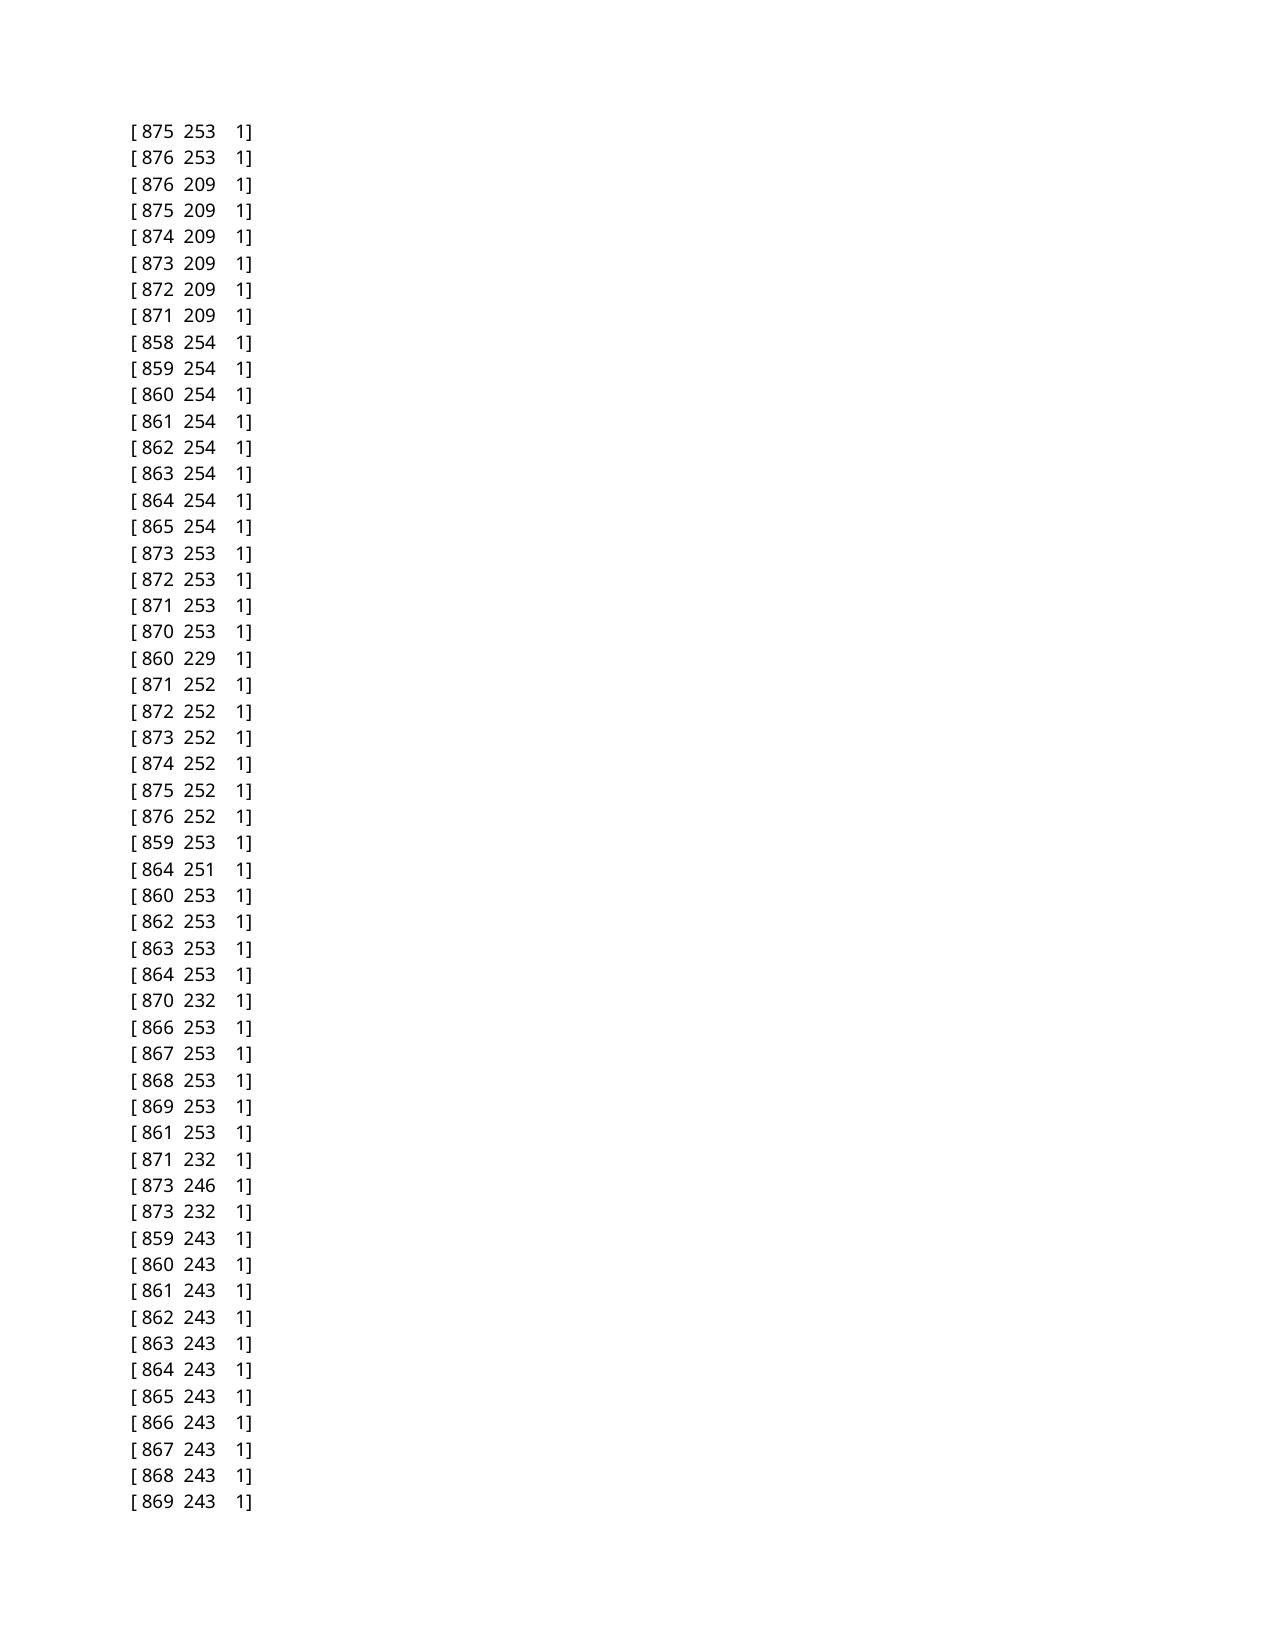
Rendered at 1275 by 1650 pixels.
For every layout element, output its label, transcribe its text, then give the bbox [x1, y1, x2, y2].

text [ 873 209 1] [118, 250, 1157, 276]
text [ 858 254 1] [118, 329, 1157, 355]
text [ 873 232 1] [118, 1199, 1157, 1225]
text [ 866 253 1] [118, 1014, 1157, 1041]
text [ 870 253 1] [118, 619, 1157, 645]
text [ 874 209 1] [118, 223, 1157, 250]
text [ 862 243 1] [118, 1304, 1157, 1330]
text [ 861 254 1] [118, 408, 1157, 434]
text [ 865 243 1] [118, 1383, 1157, 1409]
text [ 859 253 1] [118, 830, 1157, 856]
text [ 869 253 1] [118, 1093, 1157, 1119]
text [ 872 253 1] [118, 566, 1157, 592]
text [ 875 253 1] [118, 118, 1157, 144]
text [ 863 254 1] [118, 461, 1157, 487]
text [ 869 243 1] [118, 1488, 1157, 1515]
text [ 868 253 1] [118, 1067, 1157, 1093]
text [ 860 229 1] [118, 645, 1157, 672]
text [ 861 253 1] [118, 1119, 1157, 1146]
text [ 861 243 1] [118, 1278, 1157, 1304]
text [ 867 243 1] [118, 1436, 1157, 1462]
text [ 864 253 1] [118, 961, 1157, 988]
text [ 872 209 1] [118, 276, 1157, 303]
text [ 859 254 1] [118, 355, 1157, 382]
text [ 871 252 1] [118, 672, 1157, 698]
text [ 871 232 1] [118, 1146, 1157, 1172]
text [ 874 252 1] [118, 751, 1157, 777]
text [ 871 253 1] [118, 592, 1157, 619]
text [ 873 253 1] [118, 540, 1157, 566]
text [ 876 209 1] [118, 171, 1157, 197]
text [ 864 254 1] [118, 487, 1157, 513]
text [ 875 209 1] [118, 197, 1157, 223]
text [ 862 254 1] [118, 434, 1157, 461]
text [ 859 243 1] [118, 1225, 1157, 1251]
text [ 860 253 1] [118, 882, 1157, 909]
text [ 864 251 1] [118, 856, 1157, 882]
text [ 873 246 1] [118, 1172, 1157, 1199]
text [ 876 252 1] [118, 803, 1157, 830]
text [ 872 252 1] [118, 698, 1157, 724]
text [ 866 243 1] [118, 1409, 1157, 1436]
text [ 863 243 1] [118, 1330, 1157, 1357]
text [ 864 243 1] [118, 1357, 1157, 1383]
text [ 871 209 1] [118, 303, 1157, 329]
text [ 870 232 1] [118, 988, 1157, 1014]
text [ 873 252 1] [118, 724, 1157, 751]
text [ 860 254 1] [118, 382, 1157, 408]
text [ 862 253 1] [118, 909, 1157, 935]
text [ 867 253 1] [118, 1041, 1157, 1067]
text [ 860 243 1] [118, 1251, 1157, 1278]
text [ 863 253 1] [118, 935, 1157, 961]
text [ 865 254 1] [118, 513, 1157, 540]
text [ 875 252 1] [118, 777, 1157, 803]
text [ 876 253 1] [118, 144, 1157, 171]
text [ 868 243 1] [118, 1462, 1157, 1488]
